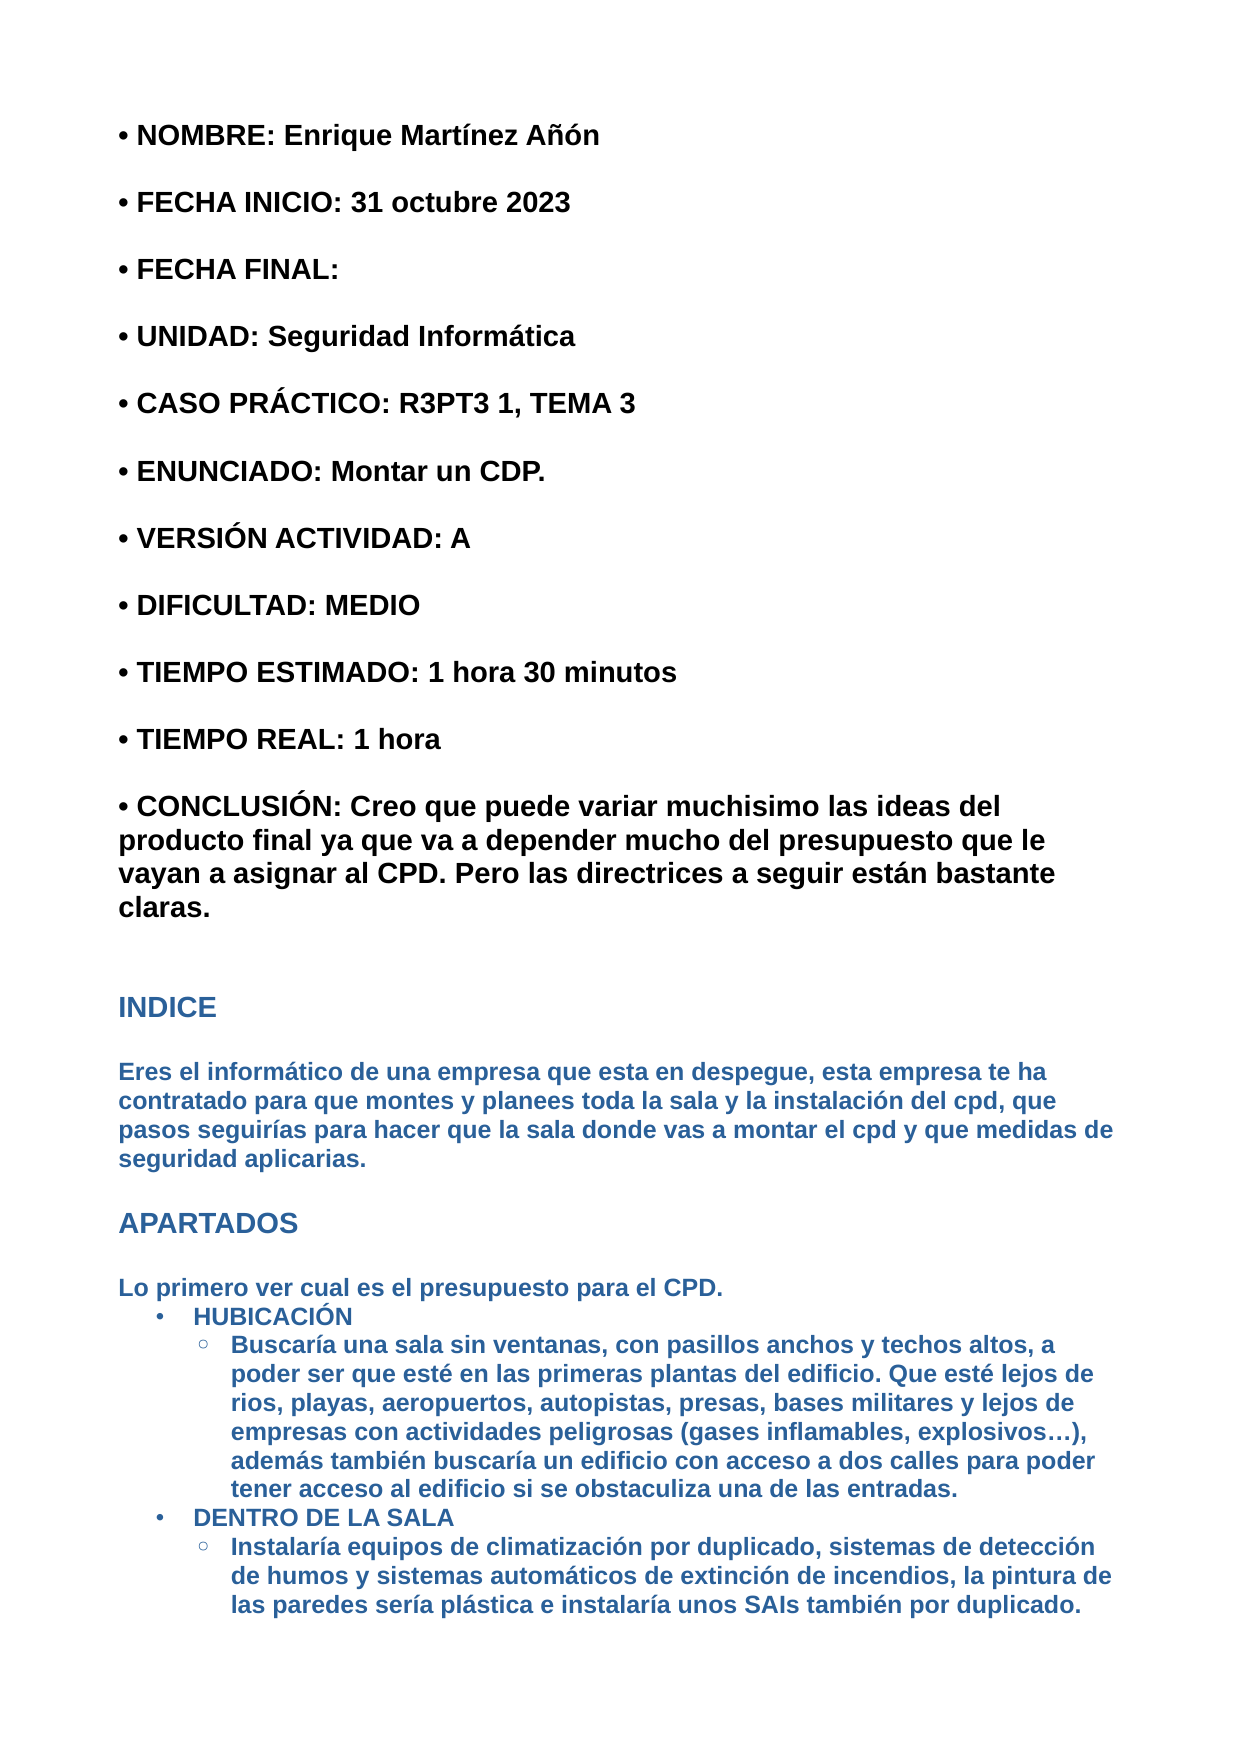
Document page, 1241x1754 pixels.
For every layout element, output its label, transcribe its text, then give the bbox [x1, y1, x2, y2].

text • TIEMPO ESTIMADO: 1 hora 30 minutos [118, 655, 1122, 688]
text • FECHA INICIO: 31 octubre 2023 [118, 185, 1122, 219]
text APARTADOS [118, 1206, 1122, 1239]
text • NOMBRE: Enrique Martínez Añón [118, 118, 1122, 152]
text • FECHA FINAL: [118, 252, 1122, 286]
text Lo primero ver cual es el presupuesto para el CPD. [118, 1273, 1122, 1302]
text • ENUNCIADO: Montar un CDP. [118, 453, 1122, 487]
text Eres el informático de una empresa que esta en despegue, esta empresa te ha contratado para que montes y planees toda la sala y la instalación del cpd, que pasos seguirías para hacer que la sala donde vas a montar el cpd y que medidas de seguridad aplicarias. [118, 1057, 1122, 1172]
text • TIEMPO REAL: 1 hora [118, 722, 1122, 755]
text • CONCLUSIÓN: Creo que puede variar muchisimo las ideas del producto final ya que va a depender mucho del presupuesto que le vayan a asignar al CPD. Pero las directrices a seguir están bastante claras. [118, 789, 1122, 923]
text • CASO PRÁCTICO: R3PT3 1, TEMA 3 [118, 386, 1122, 420]
text • DIFICULTAD: MEDIO [118, 588, 1122, 621]
text INDICE [118, 990, 1122, 1024]
text • UNIDAD: Seguridad Informática [118, 319, 1122, 353]
list DENTRO DE LA SALA [156, 1503, 1122, 1532]
list Instalaría equipos de climatización por duplicado, sistemas de detección de humos y sistemas automáticos de extinción de incendios, la pintura de las paredes sería plástica e instalaría unos SAIs también por duplicado. [193, 1532, 1122, 1618]
list Buscaría una sala sin ventanas, con pasillos anchos y techos altos, a poder ser que esté en las primeras plantas del edificio. Que esté lejos de rios, playas, aeropuertos, autopistas, presas, bases militares y lejos de empresas con actividades peligrosas (gases inflamables, explosivos…), además también buscaría un edificio con acceso a dos calles para poder tener acceso al edificio si se obstaculiza una de las entradas. [193, 1331, 1122, 1503]
text • VERSIÓN ACTIVIDAD: A [118, 521, 1122, 554]
list HUBICACIÓN [156, 1302, 1122, 1331]
